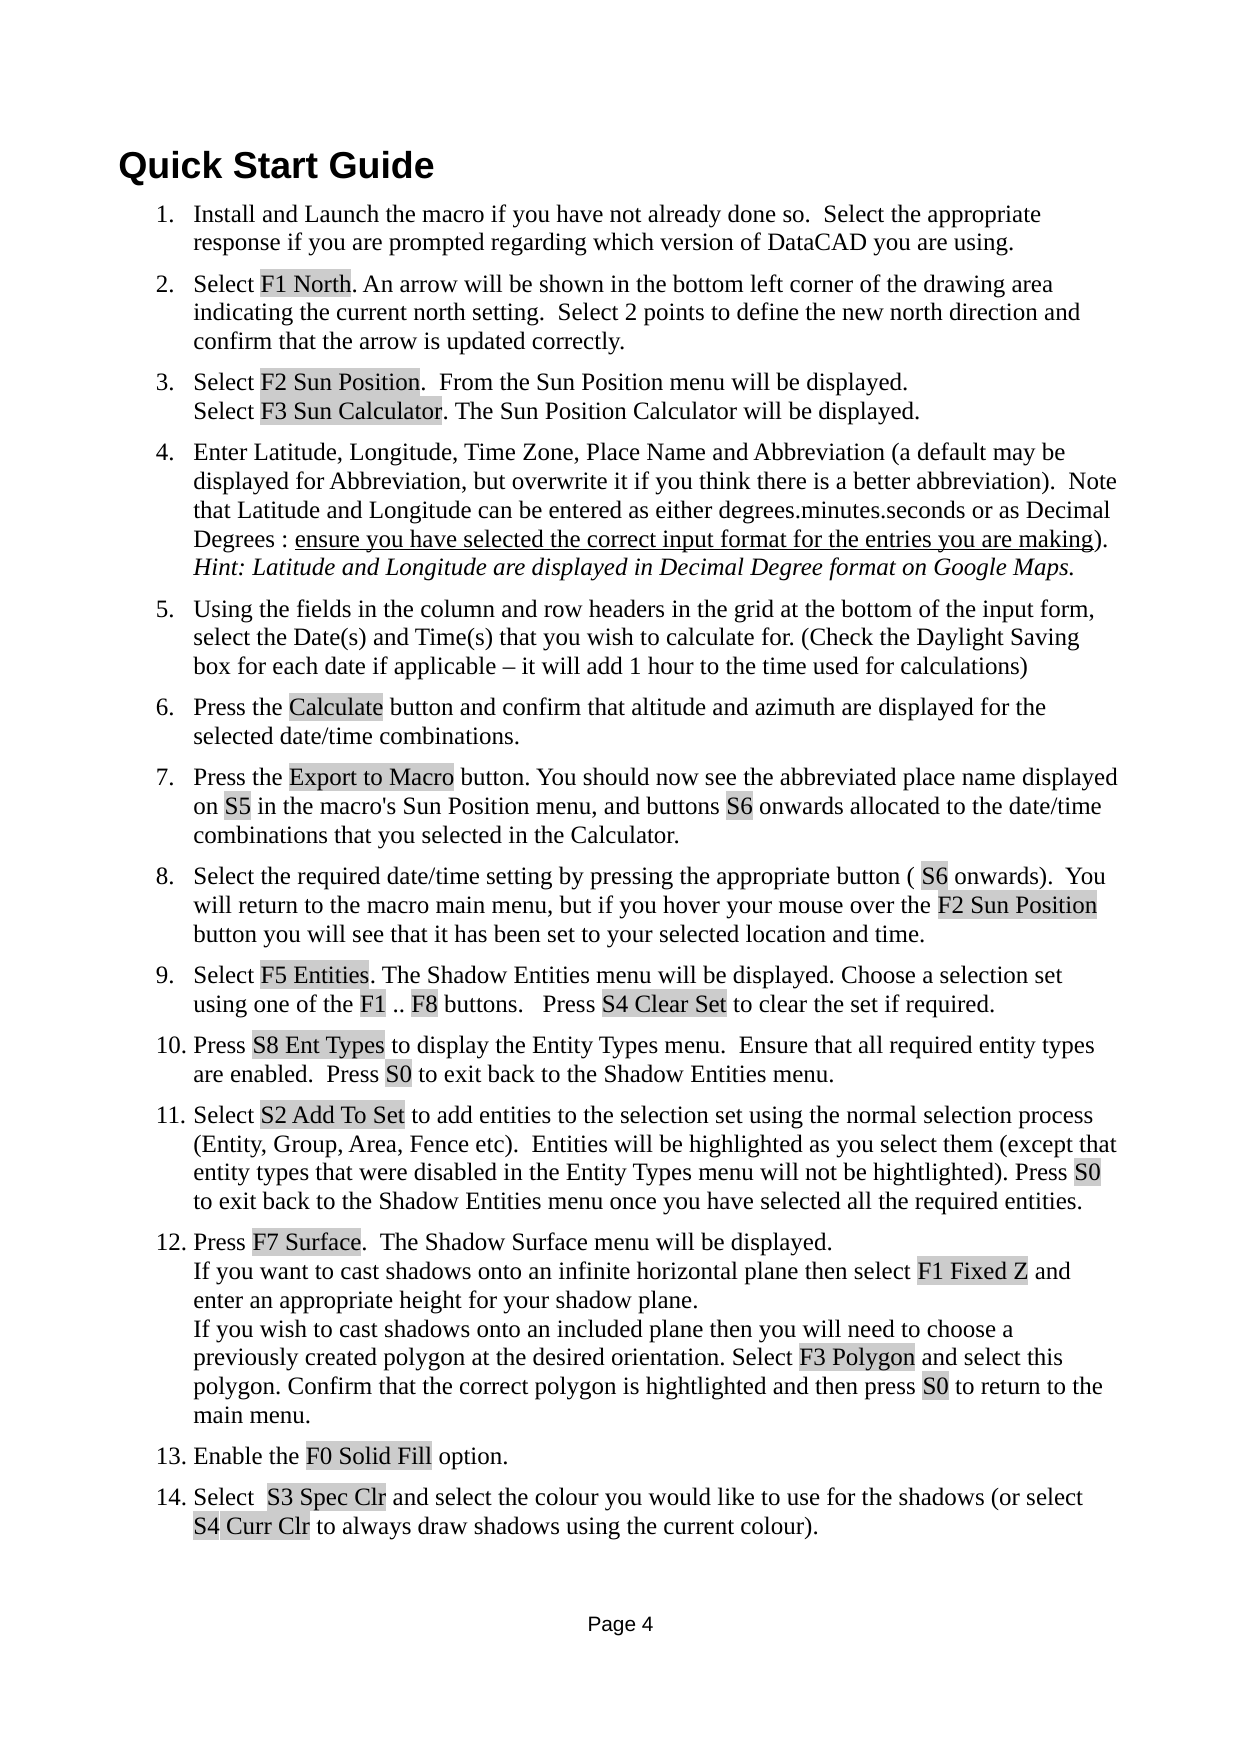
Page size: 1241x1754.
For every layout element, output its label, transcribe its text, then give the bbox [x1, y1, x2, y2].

subtitle Quick Start Guide [118, 143, 1122, 186]
list Select F5 Entities. The Shadow Entities menu will be displayed. Choose a selection set using one of the F1 .. F8 buttons. Press S4 Clear Set to clear the set if required. [156, 960, 1122, 1017]
list Press the Export to Macro button. You should now see the abbreviated place name displayed on S5 in the macro's Sun Position menu, and buttons S6 onwards allocated to the date/time combinations that you selected in the Calculator. [156, 762, 1122, 849]
list Select S3 Spec Clr and select the colour you would like to use for the shadows (or select S4 Curr Clr to always draw shadows using the current colour). [156, 1482, 1122, 1540]
list Enter Latitude, Longitude, Time Zone, Place Name and Abbreviation (a default may be displayed for Abbreviation, but overwrite it if you think there is a better abbreviation). Note that Latitude and Longitude can be entered as either degrees.minutes.seconds or as Decimal Degrees : ensure you have selected the correct input format for the entries you are making). Hint: Latitude and Longitude are displayed in Decimal Degree format on Google Maps. [156, 437, 1122, 581]
list Select the required date/time setting by pressing the appropriate button ( S6 onwards). You will return to the macro main menu, but if you hover your mouse over the F2 Sun Position button you will see that it has been set to your selected location and time. [156, 861, 1122, 947]
list Enable the F0 Solid Fill option. [156, 1441, 1122, 1470]
list Select S2 Add To Set to add entities to the selection set using the normal selection process (Entity, Group, Area, Fence etc). Entities will be highlighted as you select them (except that entity types that were disabled in the Entity Types menu will not be hightlighted). Press S0 to exit back to the Shadow Entities menu once you have selected all the required entities. [156, 1100, 1122, 1215]
list Select F2 Sun Position. From the Sun Position menu will be displayed. Select F3 Sun Calculator. The Sun Position Calculator will be displayed. [156, 367, 1122, 425]
list Select F1 North. An arrow will be shown in the bottom left corner of the drawing area indicating the current north setting. Select 2 points to define the new north direction and confirm that the arrow is updated correctly. [156, 269, 1122, 355]
list Press F7 Surface. The Shadow Surface menu will be displayed. If you want to cast shadows onto an infinite horizontal plane then select F1 Fixed Z and enter an appropriate height for your shadow plane. If you wish to cast shadows onto an included plane then you will need to choose a previously created polygon at the desired orientation. Select F3 Polygon and select this polygon. Confirm that the correct polygon is hightlighted and then press S0 to return to the main menu. [156, 1227, 1122, 1429]
list Press S8 Ent Types to display the Entity Types menu. Ensure that all required entity types are enabled. Press S0 to exit back to the Shadow Entities menu. [156, 1030, 1122, 1087]
list Press the Calculate button and confirm that altitude and azimuth are displayed for the selected date/time combinations. [156, 692, 1122, 750]
list Using the fields in the column and row headers in the grid at the bottom of the input form, select the Date(s) and Time(s) that you wish to calculate for. (Check the Daylight Saving box for each date if applicable – it will add 1 hour to the time used for calculations) [156, 594, 1122, 680]
list Install and Launch the macro if you have not already done so. Select the appropriate response if you are prompted regarding which version of DataCAD you are using. [156, 199, 1122, 256]
